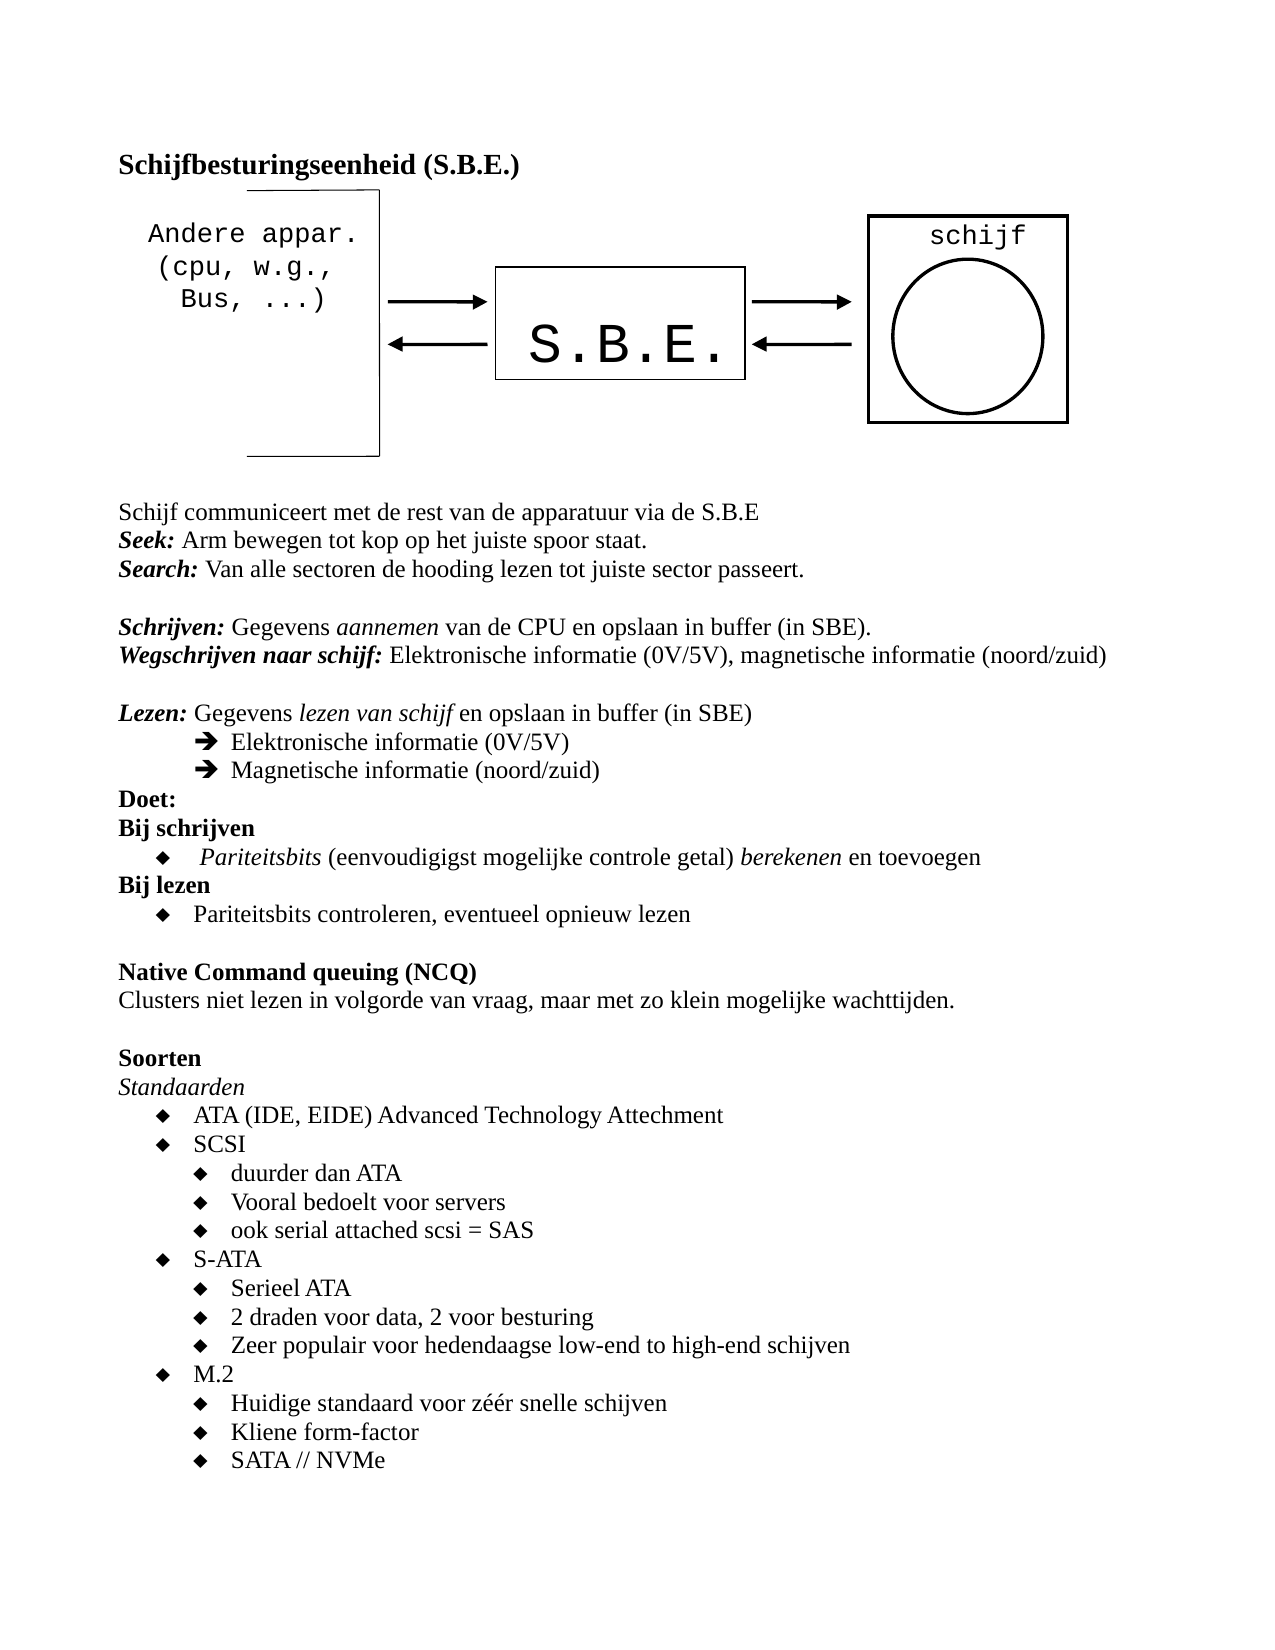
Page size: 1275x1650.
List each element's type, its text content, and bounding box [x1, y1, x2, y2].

list Zeer populair voor hedendaagse low-end to high-end schijven [193, 1330, 1157, 1359]
text Bij schrijven [118, 813, 1157, 842]
list SATA // NVMe [193, 1445, 1157, 1474]
list Pariteitsbits controleren, eventueel opnieuw lezen [156, 899, 1157, 928]
list ook serial attached scsi = SAS [193, 1215, 1157, 1244]
text Bij lezen [118, 870, 1157, 899]
list 2 draden voor data, 2 voor besturing [193, 1302, 1157, 1330]
text Search: Van alle sectoren de hooding lezen tot juiste sector passeert. [118, 554, 1157, 583]
list Elektronische informatie (0V/5V) [193, 727, 1157, 755]
list SCSI [156, 1129, 1157, 1158]
list Kliene form-factor [193, 1417, 1157, 1445]
text Native Command queuing (NCQ) [118, 957, 1157, 985]
text Doet: [118, 784, 1157, 813]
text Schijf communiceert met de rest van de apparatuur via de S.B.E [118, 497, 1157, 525]
text Clusters niet lezen in volgorde van vraag, maar met zo klein mogelijke wachttijden. [118, 985, 1157, 1014]
text Soorten [118, 1043, 1157, 1072]
text Schijfbesturingseenheid (S.B.E.) [118, 147, 1157, 180]
list Vooral bedoelt voor servers [193, 1187, 1157, 1215]
list Magnetische informatie (noord/zuid) [193, 755, 1157, 784]
text Seek: Arm bewegen tot kop op het juiste spoor staat. [118, 525, 1157, 554]
list Serieel ATA [193, 1273, 1157, 1302]
list ATA (IDE, EIDE) Advanced Technology Attechment [156, 1100, 1157, 1129]
list Huidige standaard voor zéér snelle schijven [193, 1388, 1157, 1417]
text Schrijven: Gegevens aannemen van de CPU en opslaan in buffer (in SBE). [118, 612, 1157, 640]
text Lezen: Gegevens lezen van schijf en opslaan in buffer (in SBE) [118, 698, 1157, 727]
list Pariteitsbits (eenvoudigigst mogelijke controle getal) berekenen en toevoegen [156, 842, 1157, 870]
list M.2 [156, 1359, 1157, 1388]
text Standaarden [118, 1072, 1157, 1100]
list S-ATA [156, 1244, 1157, 1273]
text Wegschrijven naar schijf: Elektronische informatie (0V/5V), magnetische informatie (noord/zuid) [118, 640, 1157, 669]
list duurder dan ATA [193, 1158, 1157, 1187]
